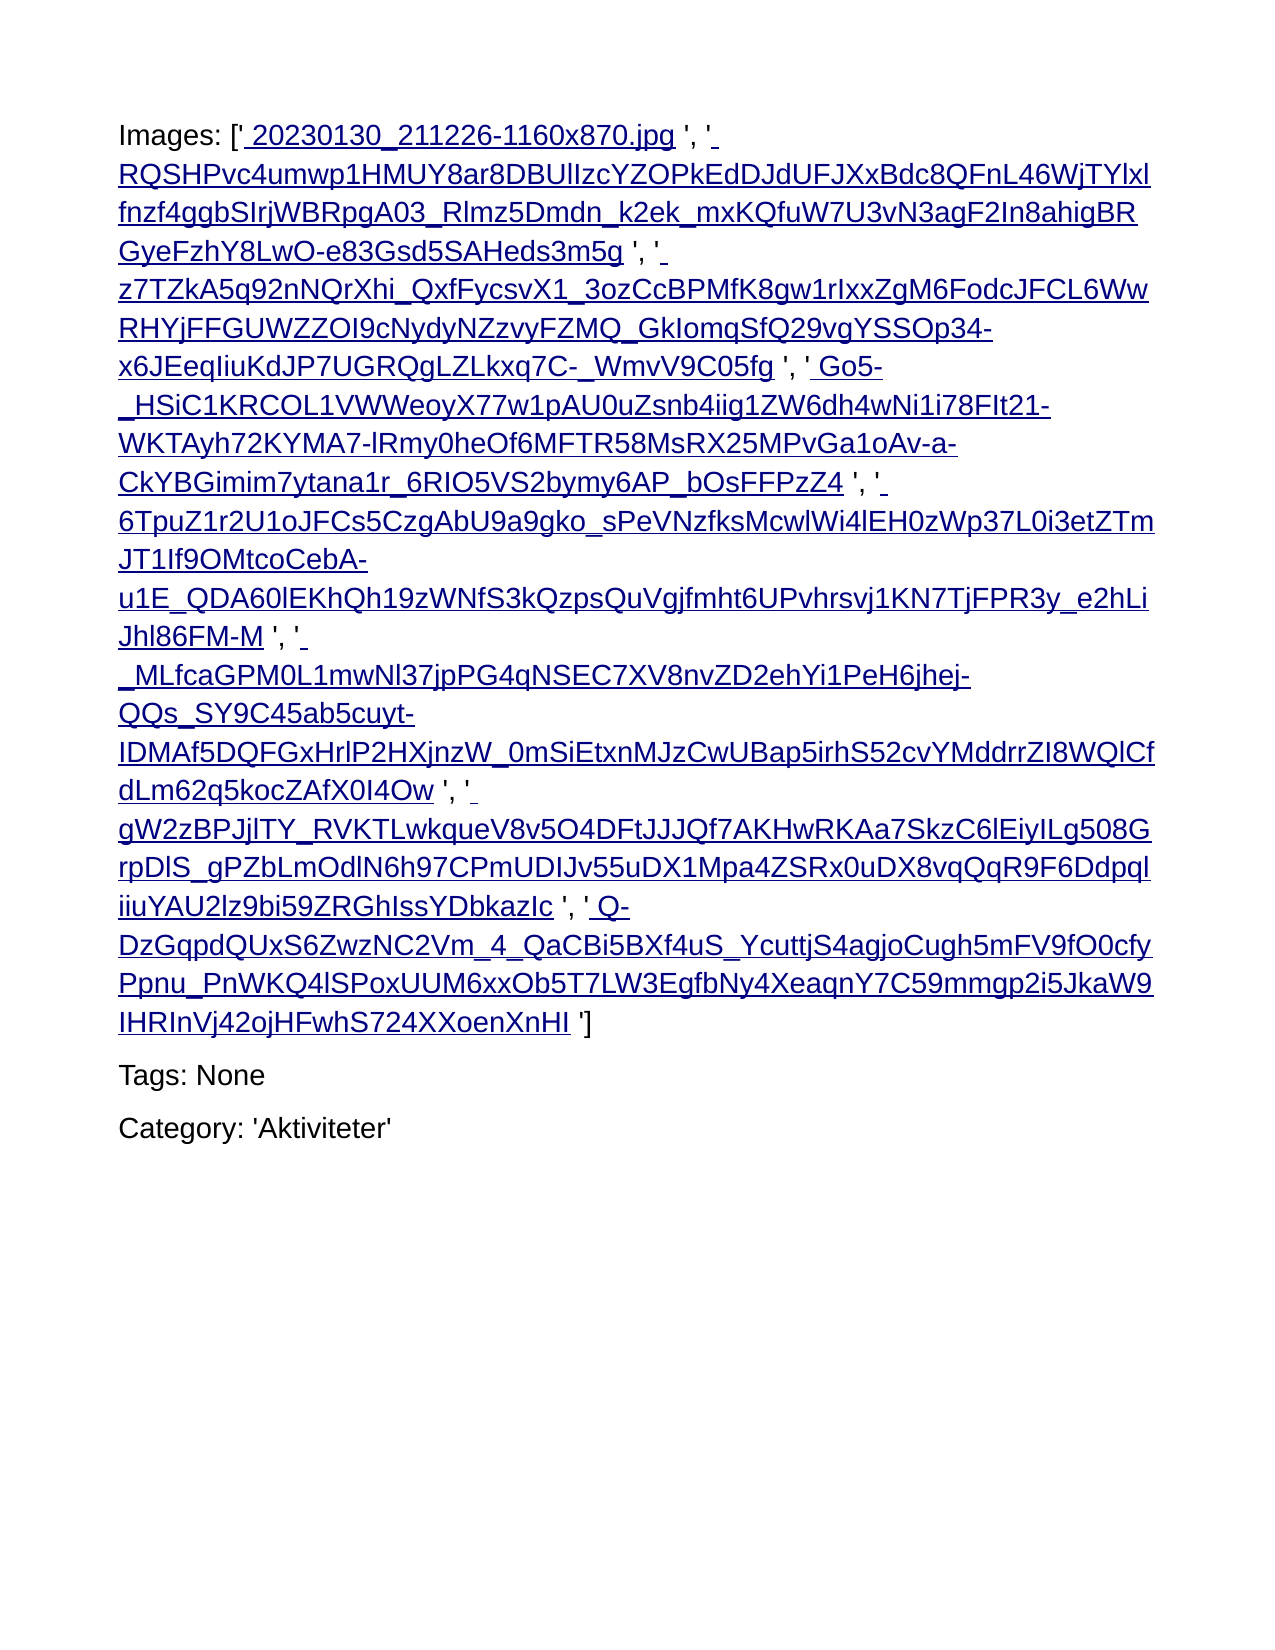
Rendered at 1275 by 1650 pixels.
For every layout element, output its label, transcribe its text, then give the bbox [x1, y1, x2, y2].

text Category: 'Aktiviteter' [118, 1111, 1157, 1144]
text Images: [' 20230130_211226-1160x870.jpg ', ' RQSHPvc4umwp1HMUY8ar8DBUlIzcYZOPkEdDJdUFJXxBdc8QFnL46WjTYlxlfnzf4ggbSIrjWBRpgA03_Rlmz5Dmdn_k2ek_mxKQfuW7U3vN3agF2In8ahigBRGyeFzhY8LwO-e83Gsd5SAHeds3m5g ', ' z7TZkA5q92nNQrXhi_QxfFycsvX1_3ozCcBPMfK8gw1rIxxZgM6FodcJFCL6WwRHYjFFGUWZZOI9cNydyNZzvyFZMQ_GkIomqSfQ29vgYSSOp34-x6JEeqIiuKdJP7UGRQgLZLkxq7C-_WmvV9C05fg ', ' Go5-_HSiC1KRCOL1VWWeoyX77w1pAU0uZsnb4iig1ZW6dh4wNi1i78FIt21-WKTAyh72KYMA7-lRmy0heOf6MFTR58MsRX25MPvGa1oAv-a-CkYBGimim7ytana1r_6RIO5VS2bymy6AP_bOsFFPzZ4 ', ' 6TpuZ1r2U1oJFCs5CzgAbU9a9gko_sPeVNzfksMcwlWi4lEH0zWp37L0i3etZTmJT1If9OMtcoCebA-u1E_QDA60lEKhQh19zWNfS3kQzpsQuVgjfmht6UPvhrsvj1KN7TjFPR3y_e2hLiJhl86FM-M ', ' _MLfcaGPM0L1mwNl37jpPG4qNSEC7XV8nvZD2ehYi1PeH6jhej-QQs_SY9C45ab5cuyt-IDMAf5DQFGxHrlP2HXjnzW_0mSiEtxnMJzCwUBap5irhS52cvYMddrrZI8WQlCfdLm62q5kocZAfX0I4Ow ', ' gW2zBPJjlTY_RVKTLwkqueV8v5O4DFtJJJQf7AKHwRKAa7SkzC6lEiyILg508GrpDlS_gPZbLmOdlN6h97CPmUDIJv55uDX1Mpa4ZSRx0uDX8vqQqR9F6DdpqliiuYAU2lz9bi59ZRGhIssYDbkazIc ', ' Q-DzGqpdQUxS6ZwzNC2Vm_4_QaCBi5BXf4uS_YcuttjS4agjoCugh5mFV9fO0cfyPpnu_PnWKQ4lSPoxUUM6xxOb5T7LW3EgfbNy4XeaqnY7C59mmgp2i5JkaW9IHRInVj42ojHFwhS724XXoenXnHI '] [118, 118, 1157, 1038]
text Tags: None [118, 1058, 1157, 1091]
